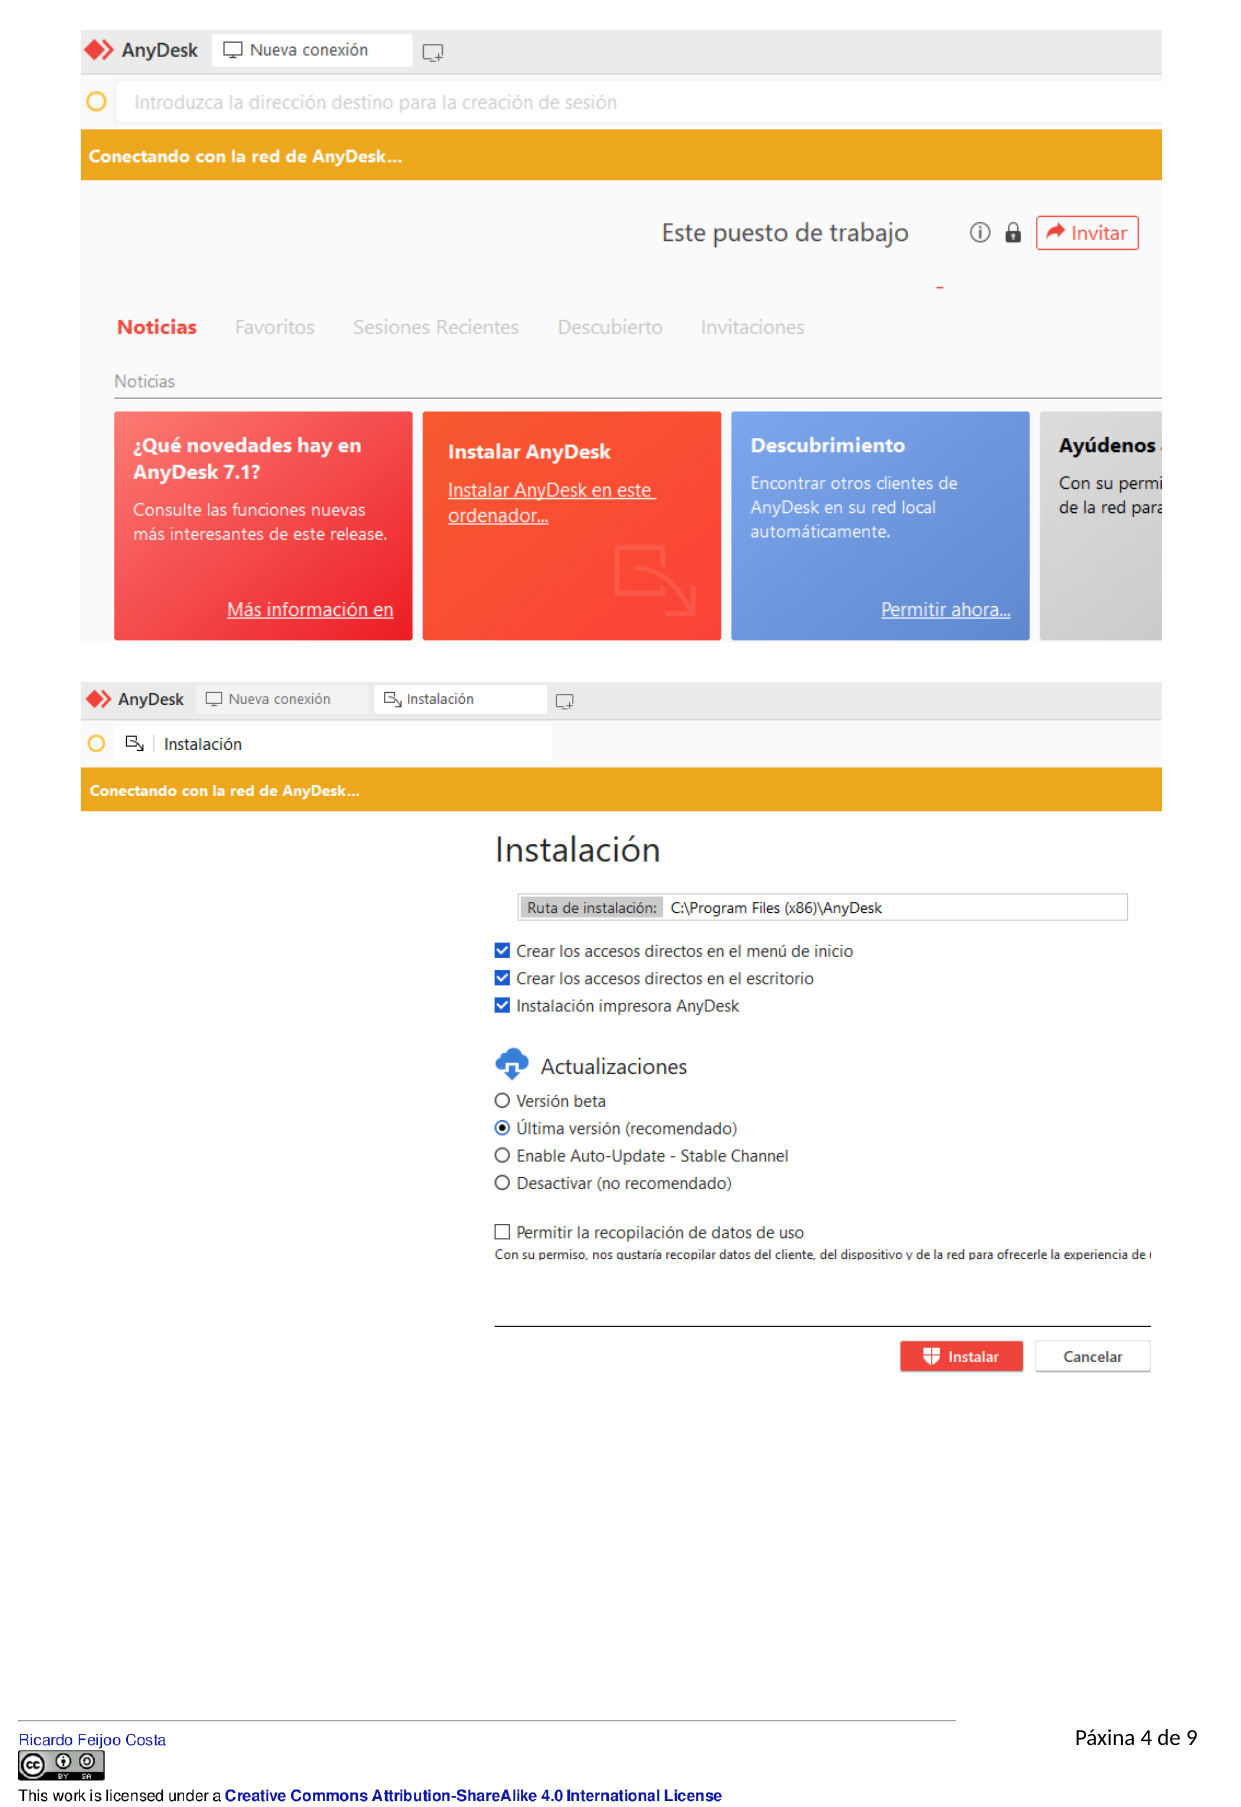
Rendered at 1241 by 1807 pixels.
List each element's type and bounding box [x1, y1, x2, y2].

picture [8, 1715, 957, 1806]
picture [80, 682, 1162, 1373]
picture [80, 30, 1162, 643]
